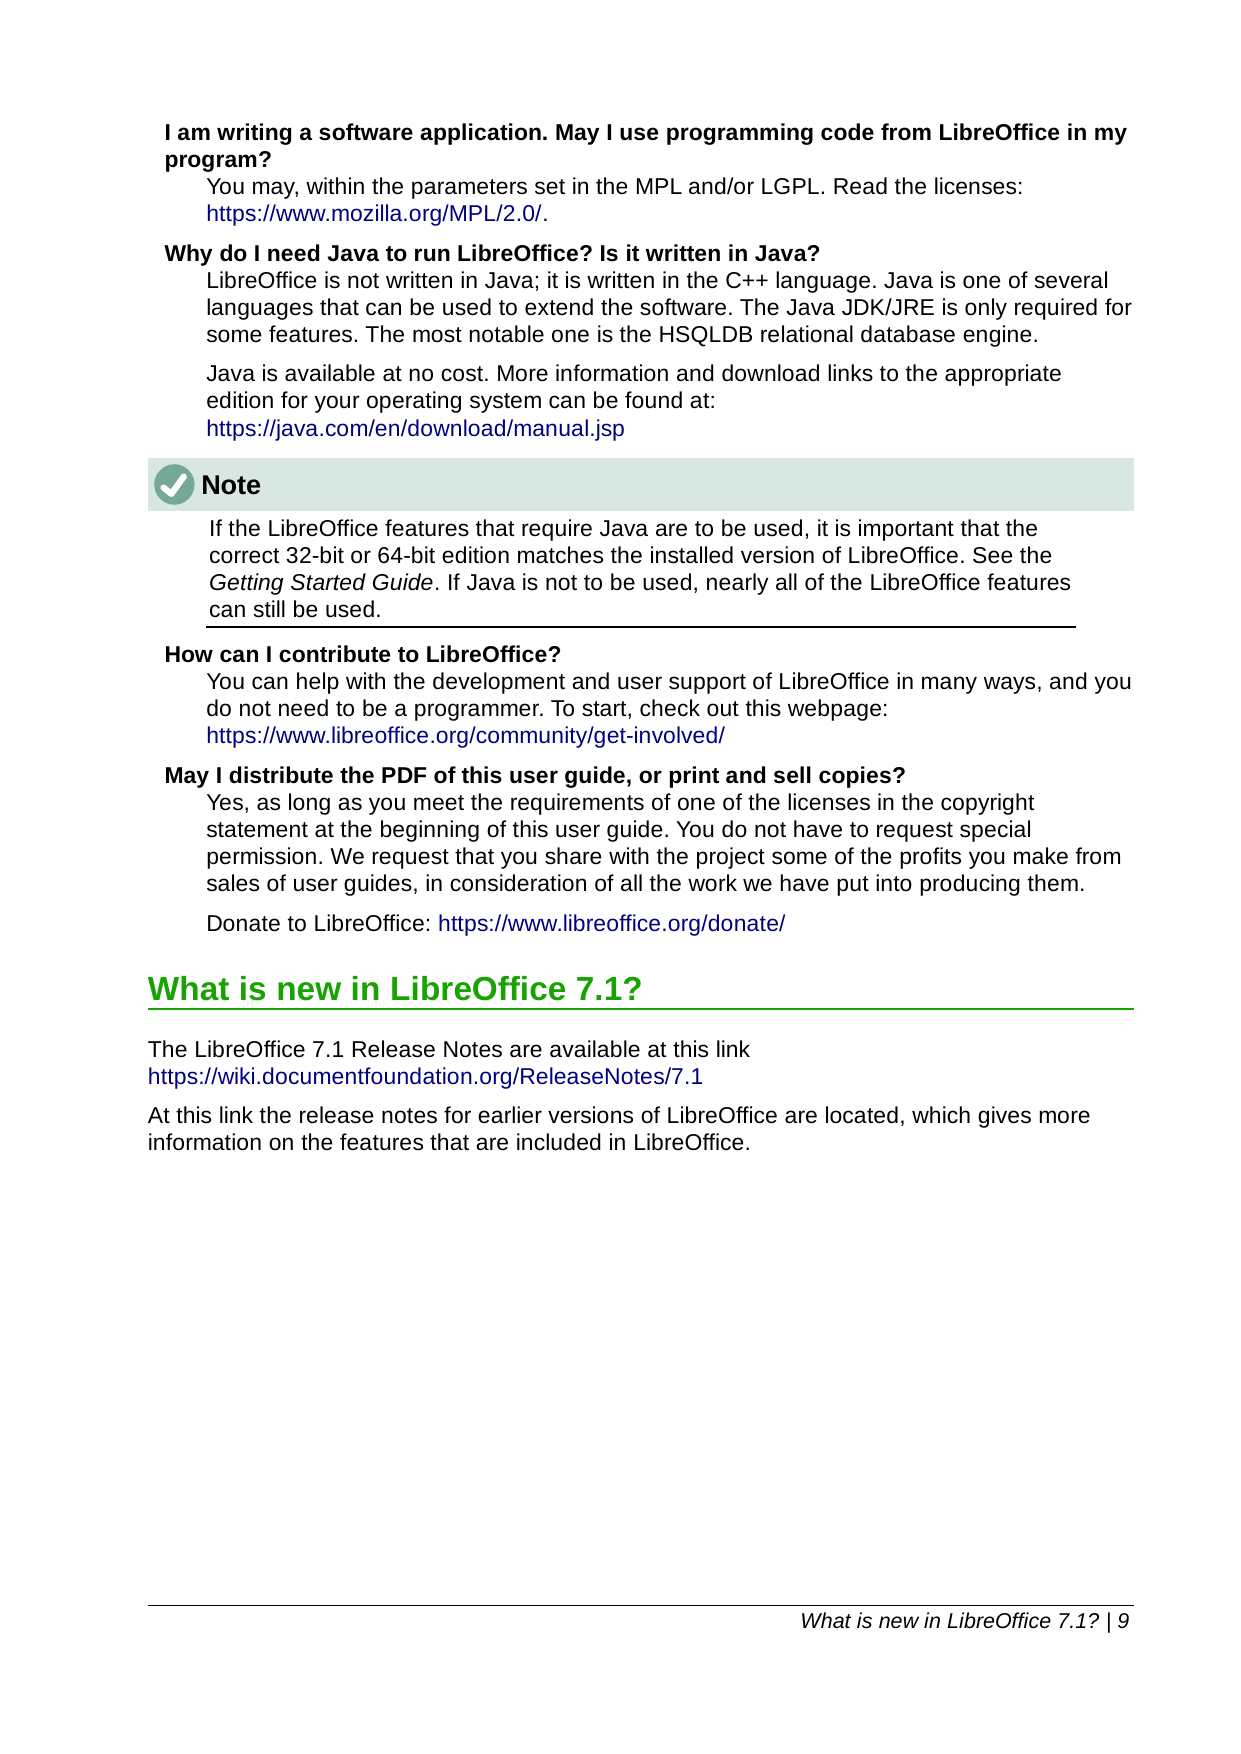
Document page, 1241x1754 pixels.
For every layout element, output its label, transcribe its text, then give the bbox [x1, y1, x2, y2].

text Donate to LibreOffice: https://www.libreoffice.org/donate/ [206, 909, 1134, 936]
subtitle Note [148, 458, 1134, 511]
text You may, within the parameters set in the MPL and/or LGPL. Read the licenses: https://www.mozilla.org/MPL/2.0/. [206, 172, 1134, 226]
text If the LibreOffice features that require Java are to be used, it is important that the correct 32-bit or 64-bit edition matches the installed version of LibreOffice. See the Getting Started Guide. If Java is not to be used, nearly all of the LibreOffice features can still be used. [206, 511, 1076, 626]
text May I distribute the PDF of this user guide, or print and sell copies? [164, 761, 1134, 788]
text The LibreOffice 7.1 Release Notes are available at this link https://wiki.documentfoundation.org/ReleaseNotes/7.1 [148, 1035, 1134, 1089]
text At this link the release notes for earlier versions of LibreOffice are located, which gives more information on the features that are included in LibreOffice. [148, 1102, 1134, 1156]
subtitle What is new in LibreOffice 7.1? [148, 969, 1134, 1008]
text You can help with the development and user support of LibreOffice in many ways, and you do not need to be a programmer. To start, check out this webpage: https://www.libreoffice.org/community/get-involved/ [206, 667, 1134, 748]
text LibreOffice is not written in Java; it is written in the C++ language. Java is one of several languages that can be used to extend the software. The Java JDK/JRE is only required for some features. The most notable one is the HSQLDB relational database engine. [206, 266, 1134, 347]
text Why do I need Java to run LibreOffice? Is it written in Java? [164, 239, 1134, 266]
text Yes, as long as you meet the requirements of one of the licenses in the copyright statement at the beginning of this user guide. You do not have to request special permission. We request that you share with the project some of the profits you make from sales of user guides, in consideration of all the work we have put into producing them. [206, 788, 1134, 896]
text Java is available at no cost. More information and download links to the appropriate edition for your operating system can be found at: https://java.com/en/download/manual.jsp [206, 360, 1134, 441]
text How can I contribute to LibreOffice? [164, 640, 1134, 667]
text I am writing a software application. May I use programming code from LibreOffice in my program? [164, 118, 1134, 172]
